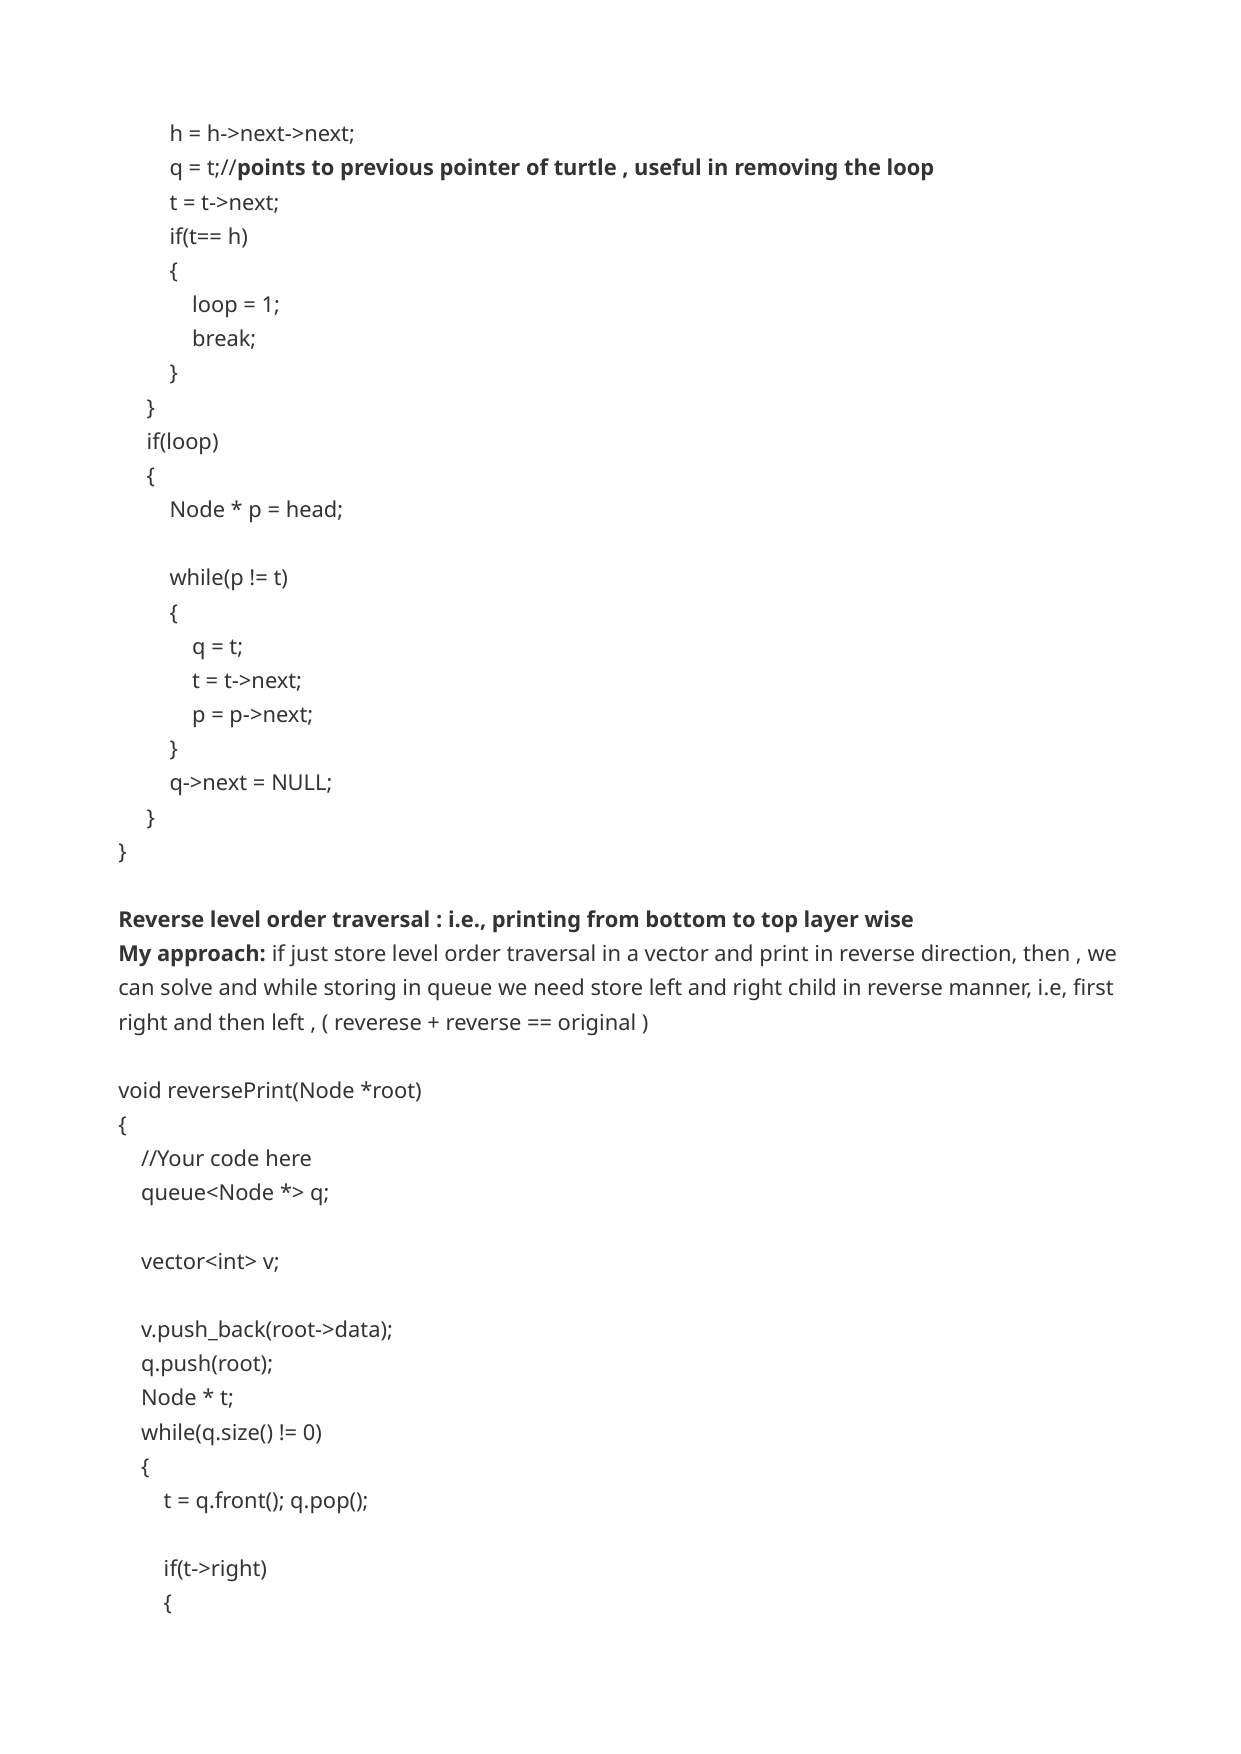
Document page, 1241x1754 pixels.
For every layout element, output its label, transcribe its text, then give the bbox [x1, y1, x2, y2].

text if(loop) [118, 426, 1122, 455]
text } [118, 801, 1122, 831]
text q->next = NULL; [118, 767, 1122, 797]
text vector<int> v; [118, 1246, 1122, 1275]
text } [118, 733, 1122, 763]
text if(t== h) [118, 221, 1122, 250]
text { [118, 460, 1122, 489]
text Reverse level order traversal : i.e., printing from bottom to top layer wise [118, 904, 1122, 934]
text My approach: if just store level order traversal in a vector and print in reverse direction, then , we can solve and while storing in queue we need store left and right child in reverse manner, i.e, first right and then left , ( reverese + reverse == original ) [118, 938, 1122, 1036]
text t = q.front(); q.pop(); [118, 1485, 1122, 1514]
text { [118, 1451, 1122, 1480]
text { [118, 596, 1122, 626]
text } [118, 391, 1122, 421]
text } [118, 836, 1122, 865]
text { [118, 1587, 1122, 1617]
text //Your code here [118, 1143, 1122, 1173]
text if(t->right) [118, 1553, 1122, 1583]
text Node * p = head; [118, 494, 1122, 524]
text t = t->next; [118, 186, 1122, 216]
text queue<Node *> q; [118, 1177, 1122, 1207]
text q = t;//points to previous pointer of turtle , useful in removing the loop [118, 152, 1122, 182]
text } [118, 357, 1122, 387]
text while(q.size() != 0) [118, 1416, 1122, 1446]
text p = p->next; [118, 699, 1122, 729]
text q.push(root); [118, 1348, 1122, 1378]
text q = t; [118, 631, 1122, 660]
text h = h->next->next; [118, 118, 1122, 148]
text Node * t; [118, 1382, 1122, 1412]
text break; [118, 323, 1122, 353]
text t = t->next; [118, 665, 1122, 694]
text loop = 1; [118, 289, 1122, 319]
text { [118, 1109, 1122, 1139]
text { [118, 255, 1122, 284]
text while(p != t) [118, 562, 1122, 592]
text v.push_back(root->data); [118, 1314, 1122, 1344]
text void reversePrint(Node *root) [118, 1075, 1122, 1104]
